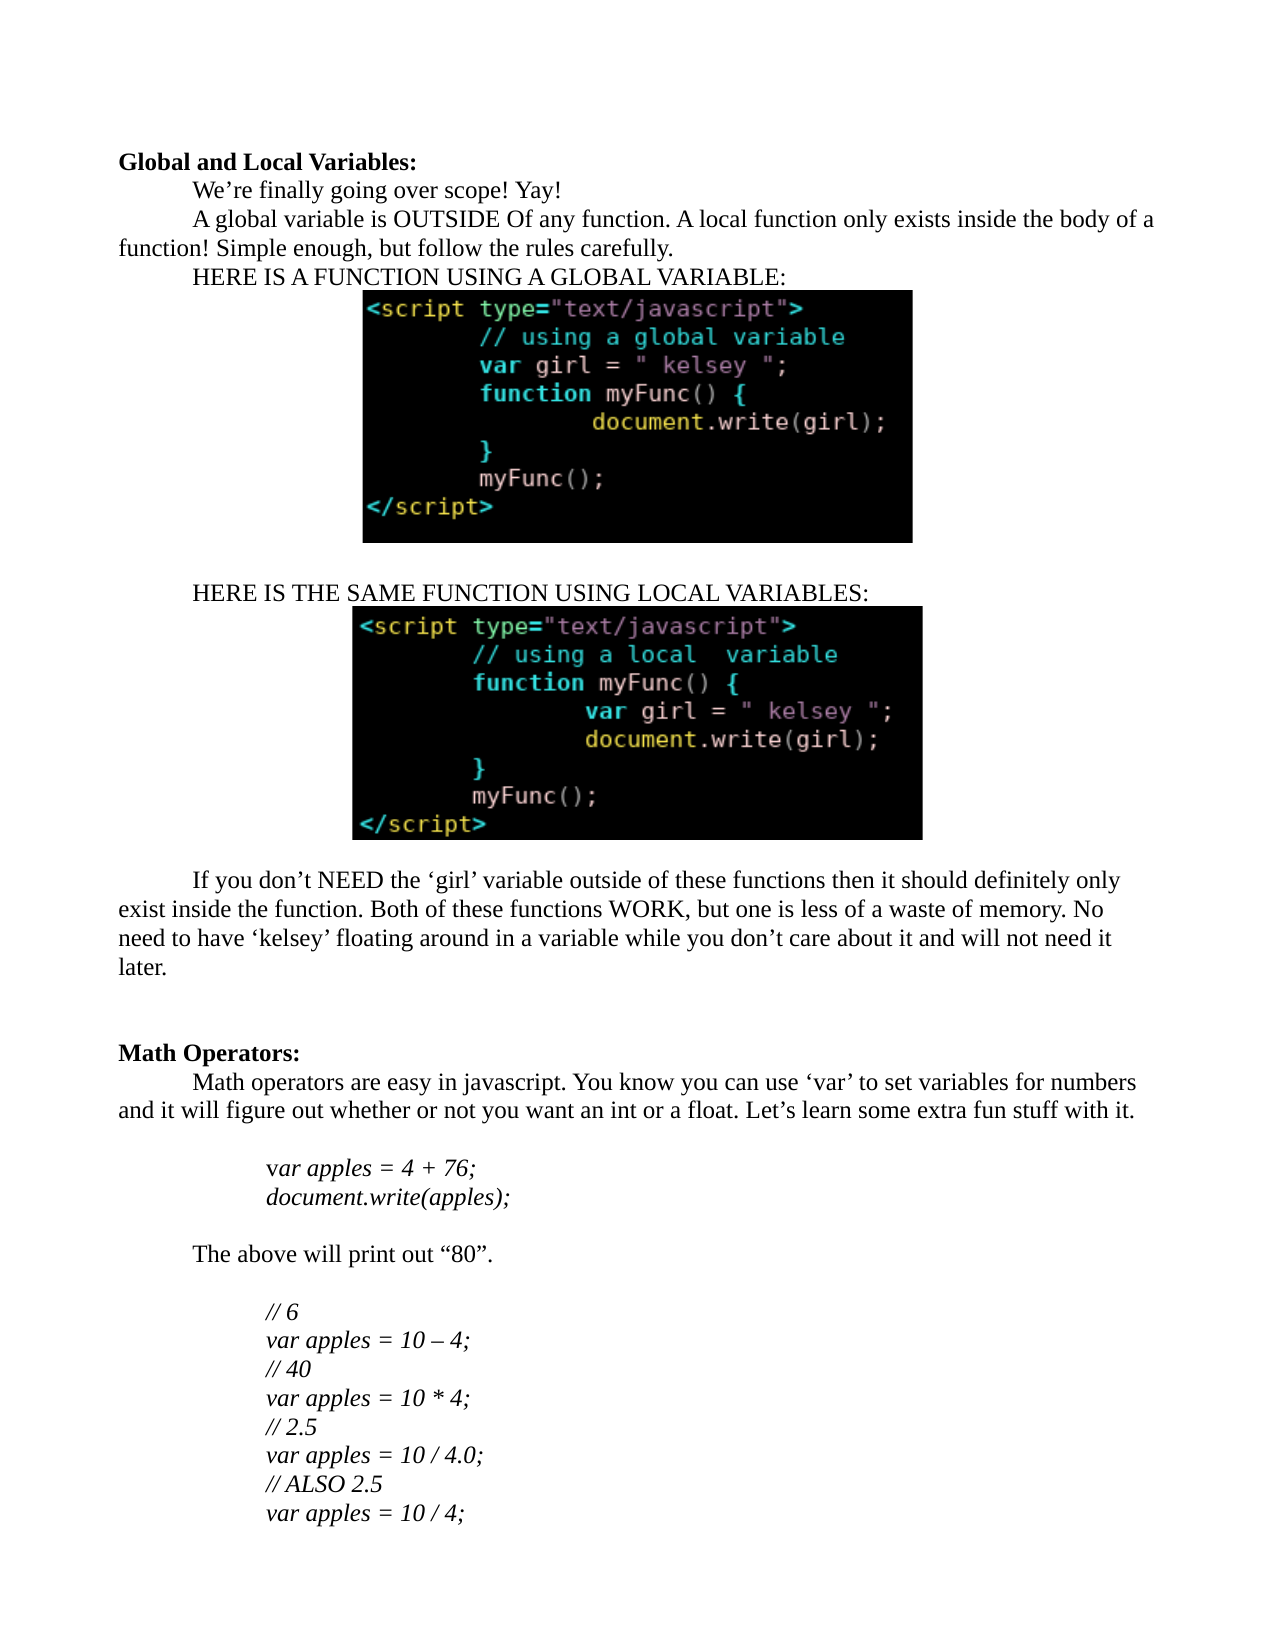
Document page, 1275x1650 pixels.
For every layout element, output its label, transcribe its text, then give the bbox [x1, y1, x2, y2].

text Math operators are easy in javascript. You know you can use ‘var’ to set variables for numbers and it will figure out whether or not you want an int or a float. Let’s learn some extra fun stuff with it. [118, 1067, 1157, 1124]
text Math Operators: [118, 1038, 1157, 1067]
text var apples = 10 – 4; [118, 1326, 1157, 1354]
text HERE IS A FUNCTION USING A GLOBAL VARIABLE: [118, 262, 1157, 291]
text // 6 [118, 1297, 1157, 1326]
text document.write(apples); [118, 1182, 1157, 1211]
picture [352, 606, 923, 840]
text // 2.5 [118, 1412, 1157, 1441]
text A global variable is OUTSIDE Of any function. A local function only exists inside the body of a function! Simple enough, but follow the rules carefully. [118, 204, 1157, 262]
text var apples = 4 + 76; [118, 1153, 1157, 1182]
text // 40 [118, 1354, 1157, 1383]
text var apples = 10 / 4; [118, 1498, 1157, 1527]
text HERE IS THE SAME FUNCTION USING LOCAL VARIABLES: [118, 578, 1157, 607]
text Global and Local Variables: [118, 147, 1157, 176]
text If you don’t NEED the ‘girl’ variable outside of these functions then it should definitely only exist inside the function. Both of these functions WORK, but one is less of a waste of memory. No need to have ‘kelsey’ floating around in a variable while you don’t care about it and will not need it later. [118, 866, 1157, 981]
text var apples = 10 * 4; [118, 1383, 1157, 1412]
text We’re finally going over scope! Yay! [118, 176, 1157, 204]
picture [362, 290, 913, 543]
text The above will print out “80”. [118, 1239, 1157, 1268]
text // ALSO 2.5 [118, 1469, 1157, 1498]
text var apples = 10 / 4.0; [118, 1441, 1157, 1469]
